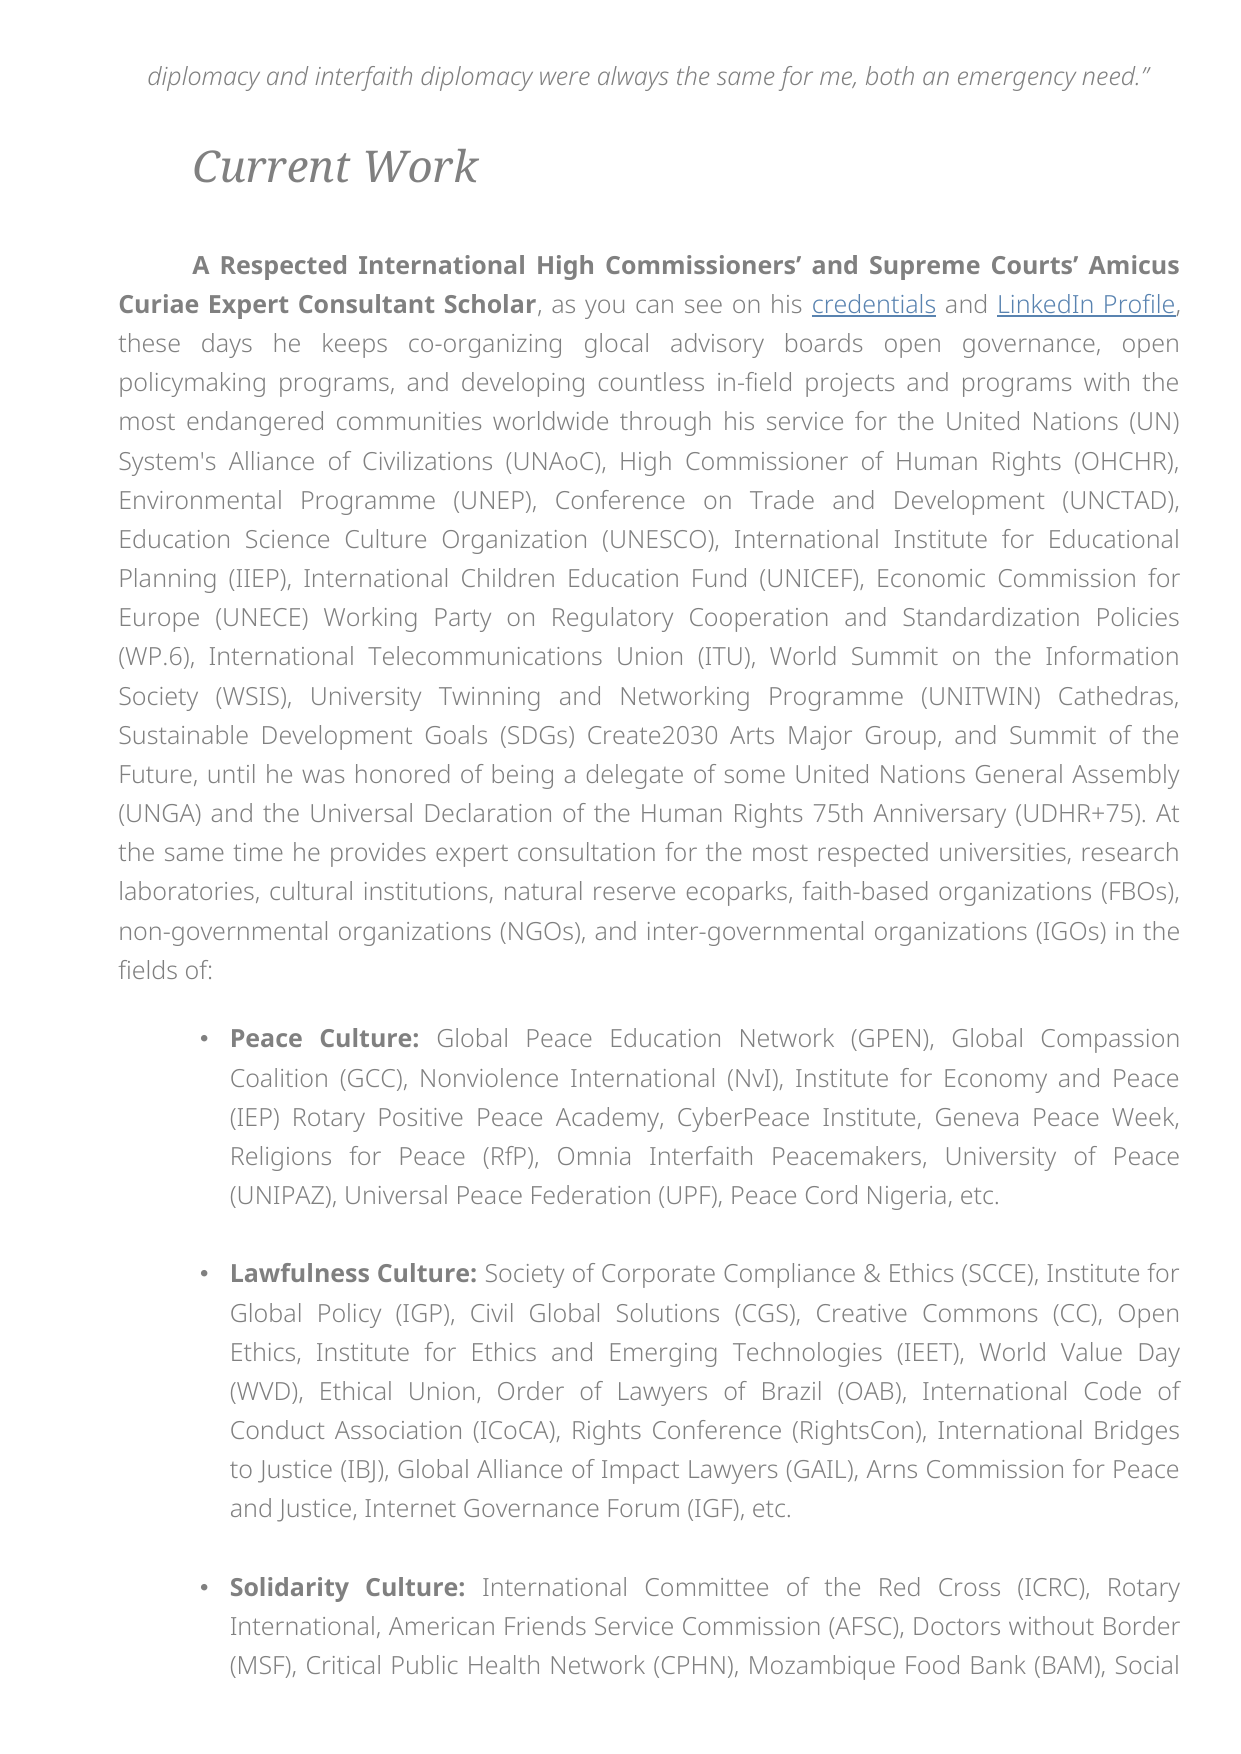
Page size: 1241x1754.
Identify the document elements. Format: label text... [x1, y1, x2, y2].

text diplomacy and interfaith diplomacy were always the same for me, both an emergency need.” [131, 59, 1168, 93]
list Lawfulness Culture: Society of Corporate Compliance & Ethics (SCCE), Institute for Global Policy (IGP), Civil Global Solutions (CGS), Creative Commons (CC), Open Ethics, Institute for Ethics and Emerging Technologies (IEET), World Value Day (WVD), Ethical Union, Order of Lawyers of Brazil (OAB), International Code of Conduct Association (ICoCA), Rights Conference (RightsCon), International Bridges to Justice (IBJ), Global Alliance of Impact Lawyers (GAIL), Arns Commission for Peace and Justice, Internet Governance Forum (IGF), etc. [200, 1256, 1181, 1525]
text A Respected International High Commissioners’ and Supreme Courts’ Amicus Curiae Expert Consultant Scholar, as you can see on his credentials and LinkedIn Profile, these days he keeps co-organizing glocal advisory boards open governance, open policymaking programs, and developing countless in-field projects and programs with the most endangered communities worldwide through his service for the United Nations (UN) System's Alliance of Civilizations (UNAoC), High Commissioner of Human Rights (OHCHR), Environmental Programme (UNEP), Conference on Trade and Development (UNCTAD), Education Science Culture Organization (UNESCO), International Institute for Educational Planning (IIEP), International Children Education Fund (UNICEF), Economic Commission for Europe (UNECE) Working Party on Regulatory Cooperation and Standardization Policies (WP.6), International Telecommunications Union (ITU), World Summit on the Information Society (WSIS), University Twinning and Networking Programme (UNITWIN) Cathedras, Sustainable Development Goals (SDGs) Create2030 Arts Major Group, and Summit of the Future, until he was honored of being a delegate of some United Nations General Assembly (UNGA) and the Universal Declaration of the Human Rights 75th Anniversary (UDHR+75). At the same time he provides expert consultation for the most respected universities, research laboratories, cultural institutions, natural reserve ecoparks, faith-based organizations (FBOs), non-governmental organizations (NGOs), and inter-governmental organizations (IGOs) in the fields of: [118, 208, 1181, 986]
list Peace Culture: Global Peace Education Network (GPEN), Global Compassion Coalition (GCC), Nonviolence International (NvI), Institute for Economy and Peace (IEP) Rotary Positive Peace Academy, CyberPeace Institute, Geneva Peace Week, Religions for Peace (RfP), Omnia Interfaith Peacemakers, University of Peace (UNIPAZ), Universal Peace Federation (UPF), Peace Cord Nigeria, etc. [200, 1021, 1181, 1212]
subtitle Current Work [118, 136, 1181, 195]
list Solidarity Culture: International Committee of the Red Cross (ICRC), Rotary International, American Friends Service Commission (AFSC), Doctors without Border (MSF), Critical Public Health Network (CPHN), Mozambique Food Bank (BAM), Social [200, 1569, 1181, 1682]
